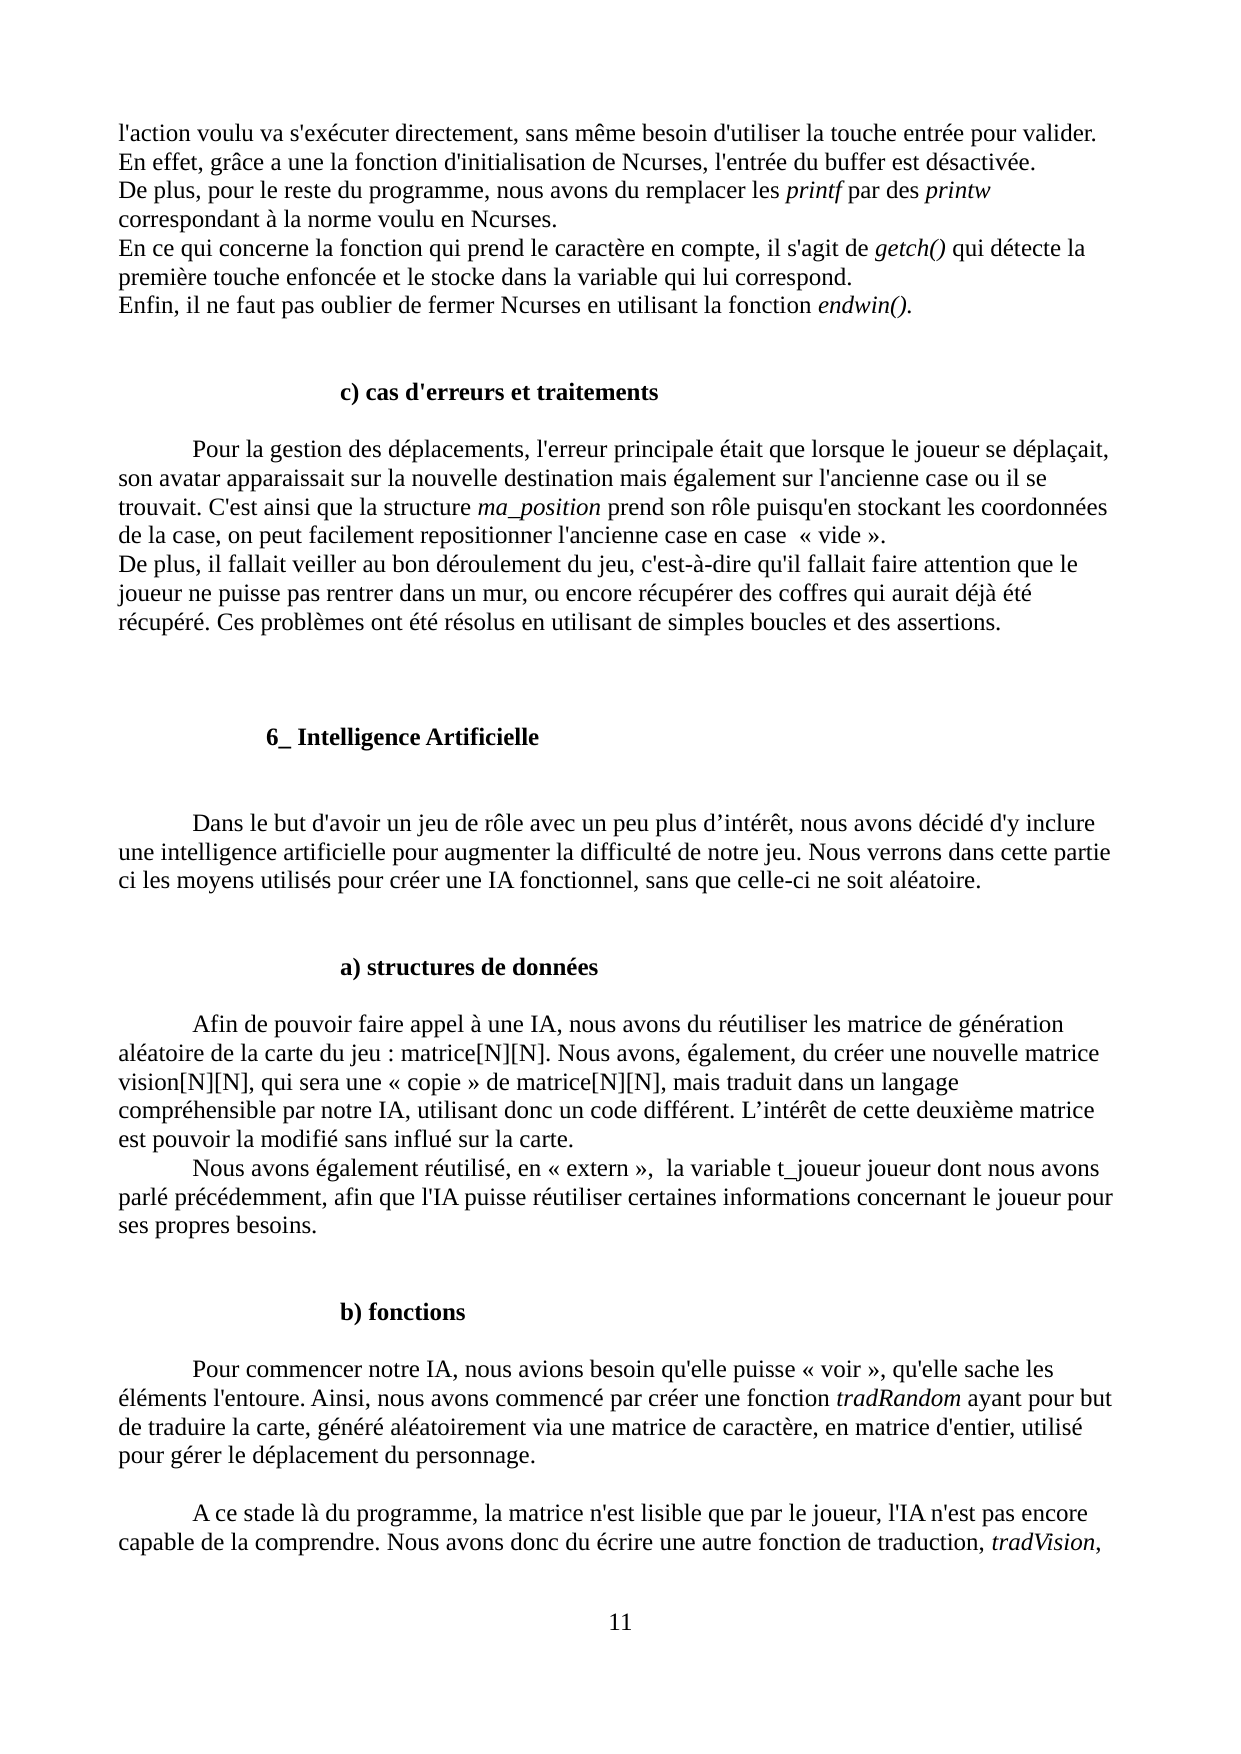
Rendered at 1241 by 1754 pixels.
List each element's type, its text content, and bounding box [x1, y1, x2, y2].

text Nous avons également réutilisé, en « extern », la variable t_joueur joueur dont nous avons parlé précédemment, afin que l'IA puisse réutiliser certaines informations concernant le joueur pour ses propres besoins. [118, 1153, 1122, 1239]
text Pour la gestion des déplacements, l'erreur principale était que lorsque le joueur se déplaçait, son avatar apparaissait sur la nouvelle destination mais également sur l'ancienne case ou il se trouvait. C'est ainsi que la structure ma_position prend son rôle puisqu'en stockant les coordonnées de la case, on peut facilement repositionner l'ancienne case en case « vide ». De plus, il fallait veiller au bon déroulement du jeu, c'est-à-dire qu'il fallait faire attention que le joueur ne puisse pas rentrer dans un mur, ou encore récupérer des coffres qui aurait déjà été récupéré. Ces problèmes ont été résolus en utilisant de simples boucles et des assertions. [118, 434, 1122, 664]
text Dans le but d'avoir un jeu de rôle avec un peu plus d’intérêt, nous avons décidé d'y inclure une intelligence artificielle pour augmenter la difficulté de notre jeu. Nous verrons dans cette partie ci les moyens utilisés pour créer une IA fonctionnel, sans que celle-ci ne soit aléatoire. [118, 808, 1122, 894]
text De plus, pour le reste du programme, nous avons du remplacer les printf par des printw correspondant à la norme voulu en Ncurses. En ce qui concerne la fonction qui prend le caractère en compte, il s'agit de getch() qui détecte la première touche enfoncée et le stocke dans la variable qui lui correspond. [118, 176, 1122, 291]
text A ce stade là du programme, la matrice n'est lisible que par le joueur, l'IA n'est pas encore capable de la comprendre. Nous avons donc du écrire une autre fonction de traduction, tradVision, [118, 1498, 1122, 1556]
text b) fonctions [118, 1297, 1122, 1326]
text c) cas d'erreurs et traitements [118, 377, 1122, 406]
text Enfin, il ne faut pas oublier de fermer Ncurses en utilisant la fonction endwin(). [118, 291, 1122, 319]
text Afin de pouvoir faire appel à une IA, nous avons du réutiliser les matrice de génération aléatoire de la carte du jeu : matrice[N][N]. Nous avons, également, du créer une nouvelle matrice vision[N][N], qui sera une « copie » de matrice[N][N], mais traduit dans un langage compréhensible par notre IA, utilisant donc un code différent. L’intérêt de cette deuxième matrice est pouvoir la modifié sans influé sur la carte. [118, 1009, 1122, 1153]
text Pour commencer notre IA, nous avions besoin qu'elle puisse « voir », qu'elle sache les éléments l'entoure. Ainsi, nous avons commencé par créer une fonction tradRandom ayant pour but de traduire la carte, généré aléatoirement via une matrice de caractère, en matrice d'entier, utilisé pour gérer le déplacement du personnage. [118, 1354, 1122, 1469]
text l'action voulu va s'exécuter directement, sans même besoin d'utiliser la touche entrée pour valider. En effet, grâce a une la fonction d'initialisation de Ncurses, l'entrée du buffer est désactivée. [118, 118, 1122, 176]
text a) structures de données [118, 952, 1122, 981]
text 6_ Intelligence Artificielle [118, 722, 1122, 751]
